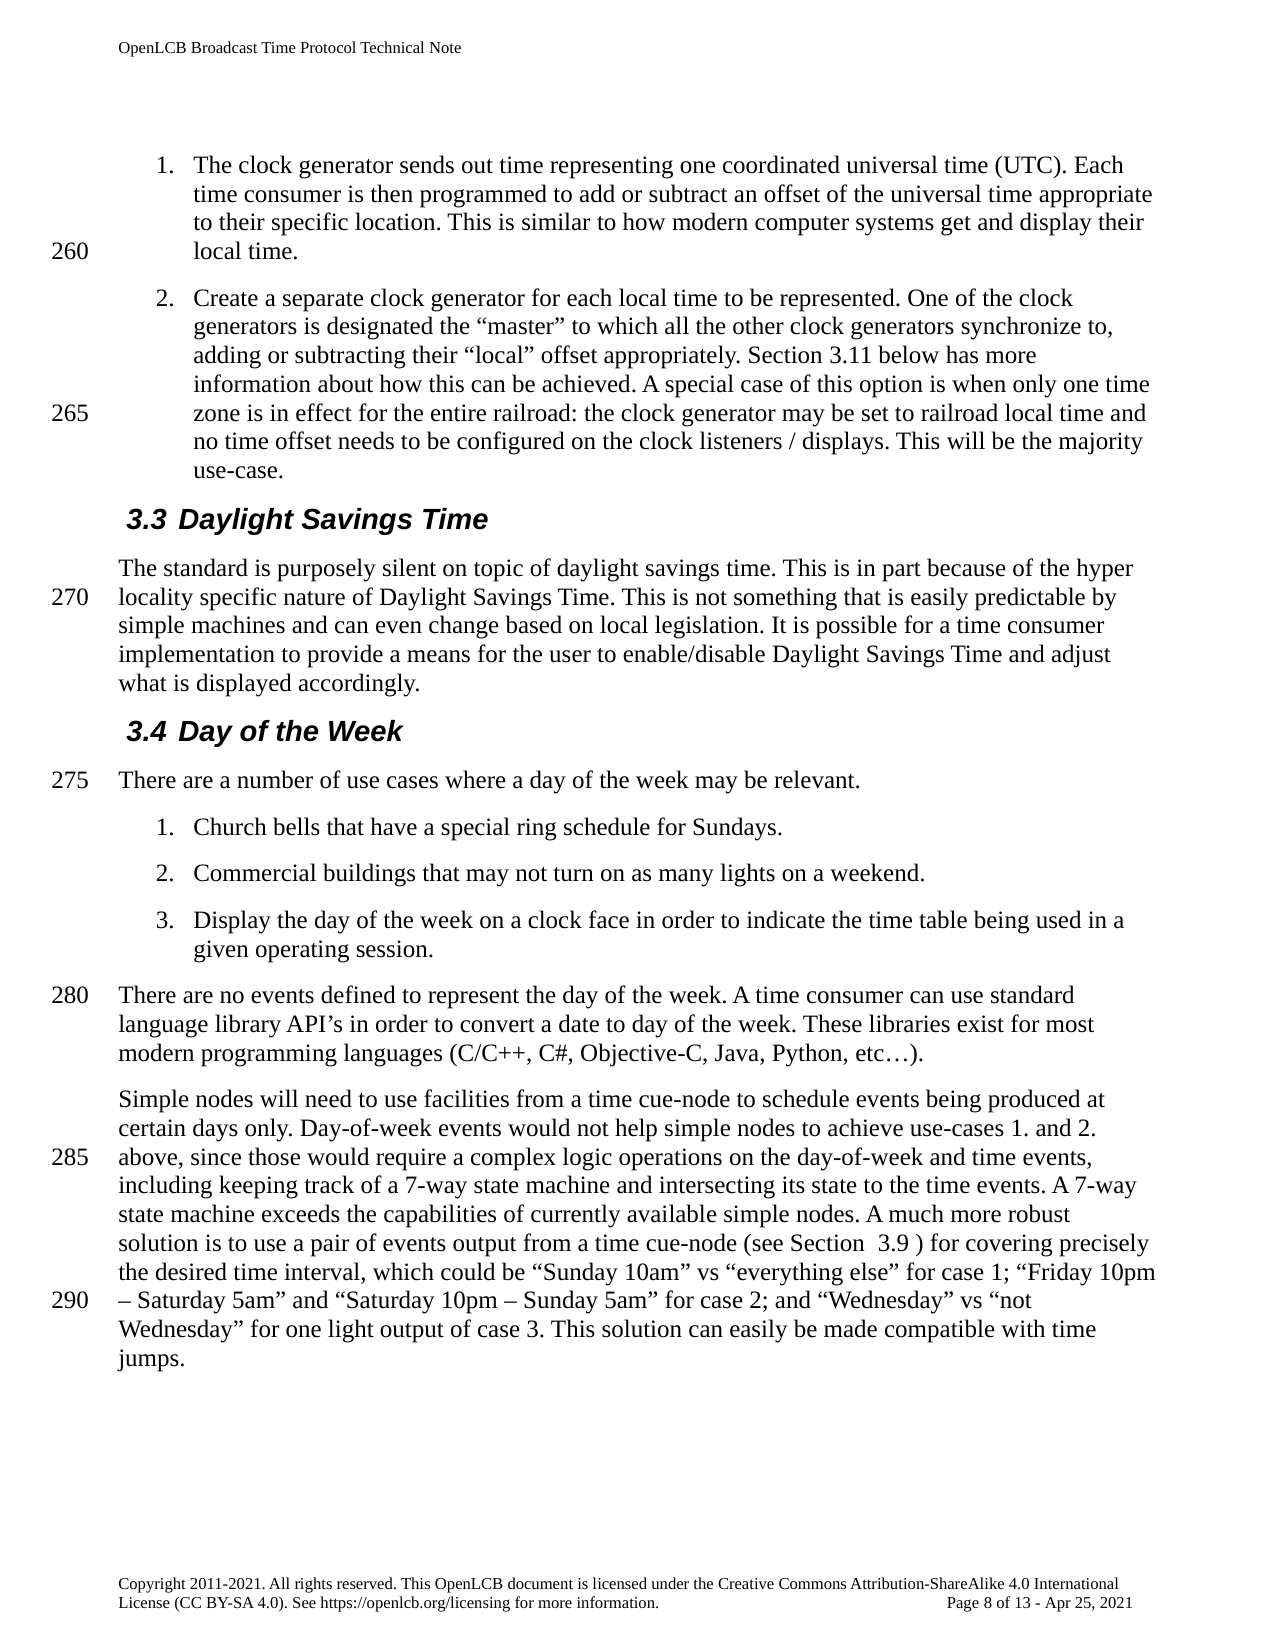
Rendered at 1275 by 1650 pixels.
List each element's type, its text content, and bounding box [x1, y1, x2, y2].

text The standard is purposely silent on topic of daylight savings time. This is in part because of the hyper locality specific nature of Daylight Savings Time. This is not something that is easily predictable by simple machines and can even change based on local legislation. It is possible for a time consumer implementation to provide a means for the user to enable/disable Daylight Savings Time and adjust what is displayed accordingly. [118, 553, 1157, 697]
text There are a number of use cases where a day of the week may be relevant. [118, 766, 1157, 794]
list Create a separate clock generator for each local time to be represented. One of the clock generators is designated the “master” to which all the other clock generators synchronize to, adding or subtracting their “local” offset appropriately. Section 3.11 below has more information about how this can be achieved. A special case of this option is when only one time zone is in effect for the entire railroad: the clock generator may be set to railroad local time and no time offset needs to be configured on the clock listeners / displays. This will be the majority use-case. [156, 283, 1157, 484]
subtitle Daylight Savings Time [118, 502, 1157, 535]
subtitle Day of the Week [118, 714, 1157, 748]
list The clock generator sends out time representing one coordinated universal time (UTC). Each time consumer is then programmed to add or subtract an offset of the universal time appropriate to their specific location. This is similar to how modern computer systems get and display their local time. [156, 150, 1157, 265]
text There are no events defined to represent the day of the week. A time consumer can use standard language library API’s in order to convert a date to day of the week. These libraries exist for most modern programming languages (C/C++, C#, Objective-C, Java, Python, etc…). [118, 980, 1157, 1066]
text Simple nodes will need to use facilities from a time cue-node to schedule events being produced at certain days only. Day-of-week events would not help simple nodes to achieve use-cases 1. and 2. above, since those would require a complex logic operations on the day-of-week and time events, including keeping track of a 7-way state machine and intersecting its state to the time events. A 7-way state machine exceeds the capabilities of currently available simple nodes. A much more robust solution is to use a pair of events output from a time cue-node (see Section 3.9) for covering precisely the desired time interval, which could be “Sunday 10am” vs “everything else” for case 1; “Friday 10pm – Saturday 5am” and “Saturday 10pm – Sunday 5am” for case 2; and “Wednesday” vs “not Wednesday” for one light output of case 3. This solution can easily be made compatible with time jumps. [118, 1084, 1157, 1372]
list Church bells that have a special ring schedule for Sundays. [156, 812, 1157, 841]
list Display the day of the week on a clock face in order to indicate the time table being used in a given operating session. [156, 905, 1157, 962]
list Commercial buildings that may not turn on as many lights on a weekend. [156, 858, 1157, 887]
